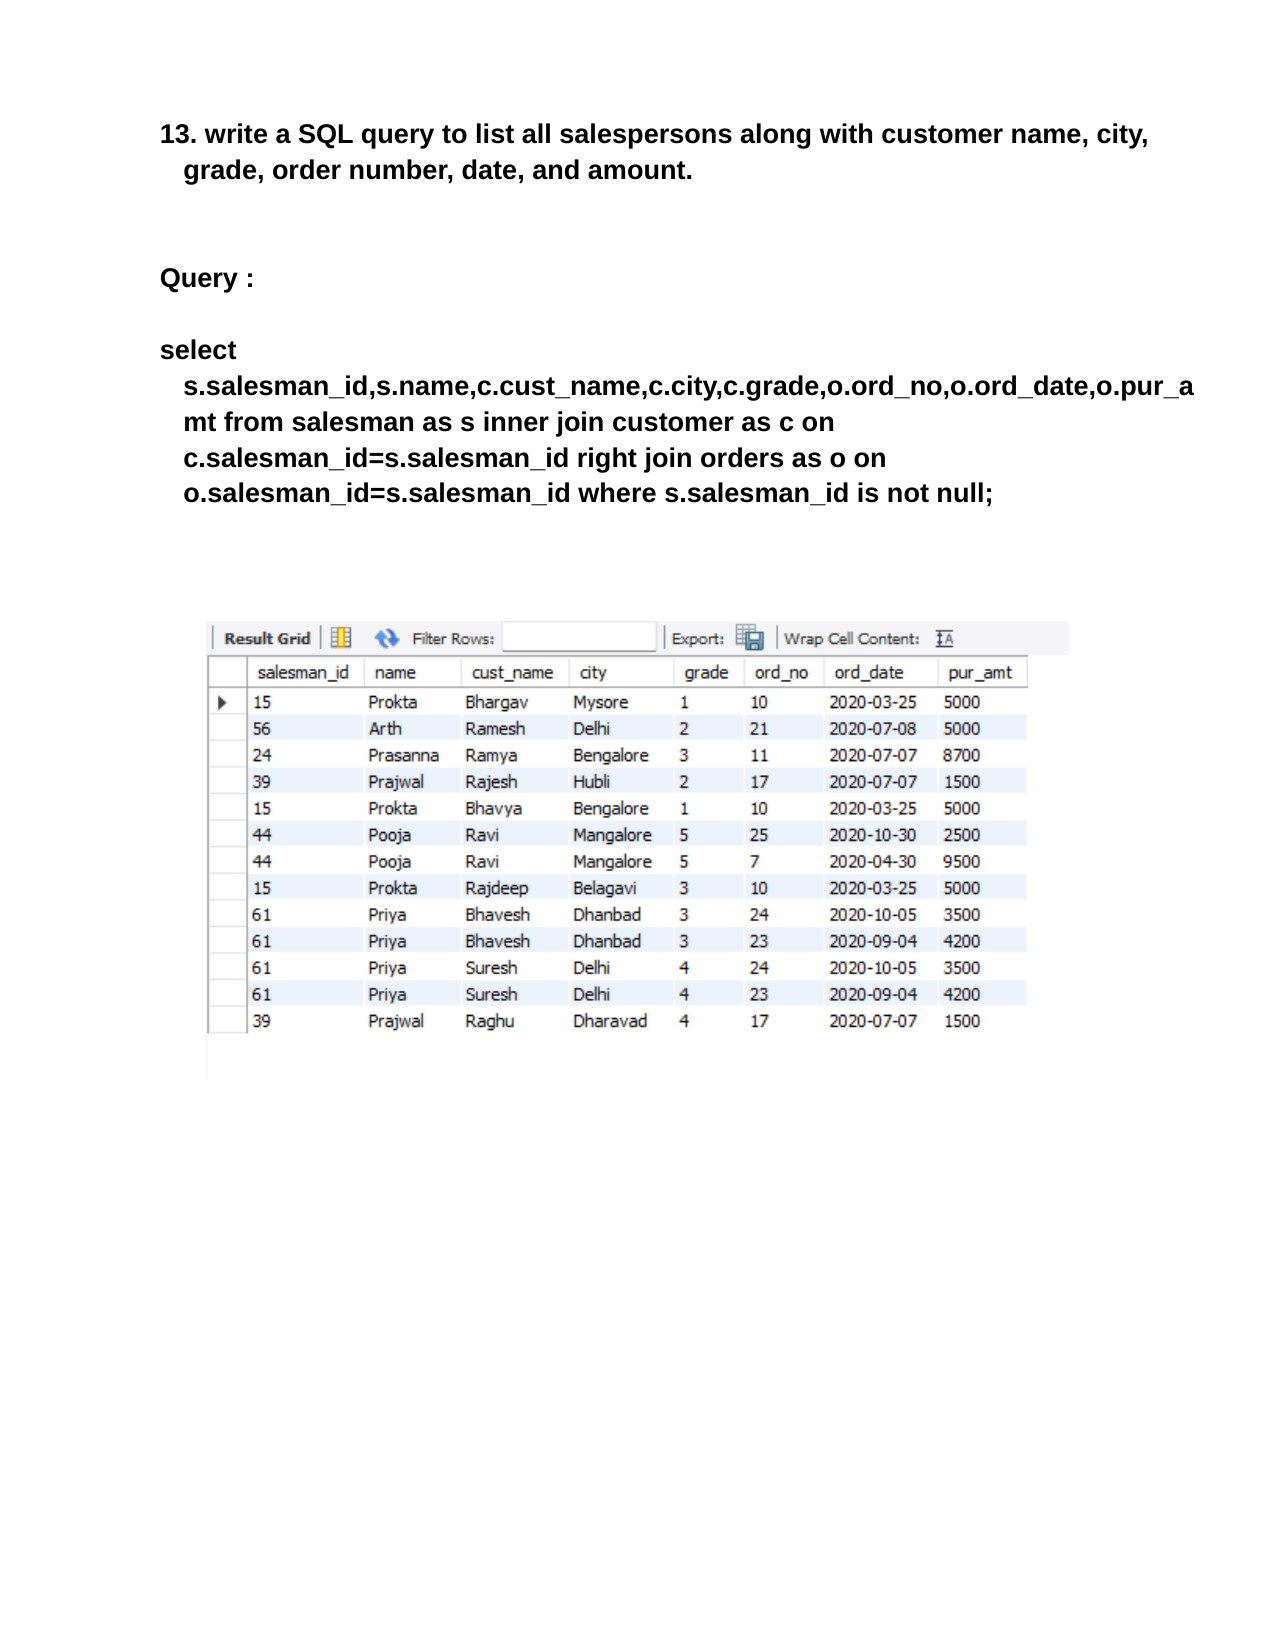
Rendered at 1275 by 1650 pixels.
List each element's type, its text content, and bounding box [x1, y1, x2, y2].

text 13. write a SQL query to list all salespersons along with customer name, city, grade, order number, date, and amount. [159, 118, 1210, 185]
picture [206, 621, 1069, 1079]
text select s.salesman_id,s.name,c.cust_name,c.city,c.grade,o.ord_no,o.ord_date,o.pur_amt from salesman as s inner join customer as c on c.salesman_id=s.salesman_id right join orders as o on o.salesman_id=s.salesman_id where s.salesman_id is not null; [159, 334, 1210, 509]
text Query : [159, 262, 1210, 293]
